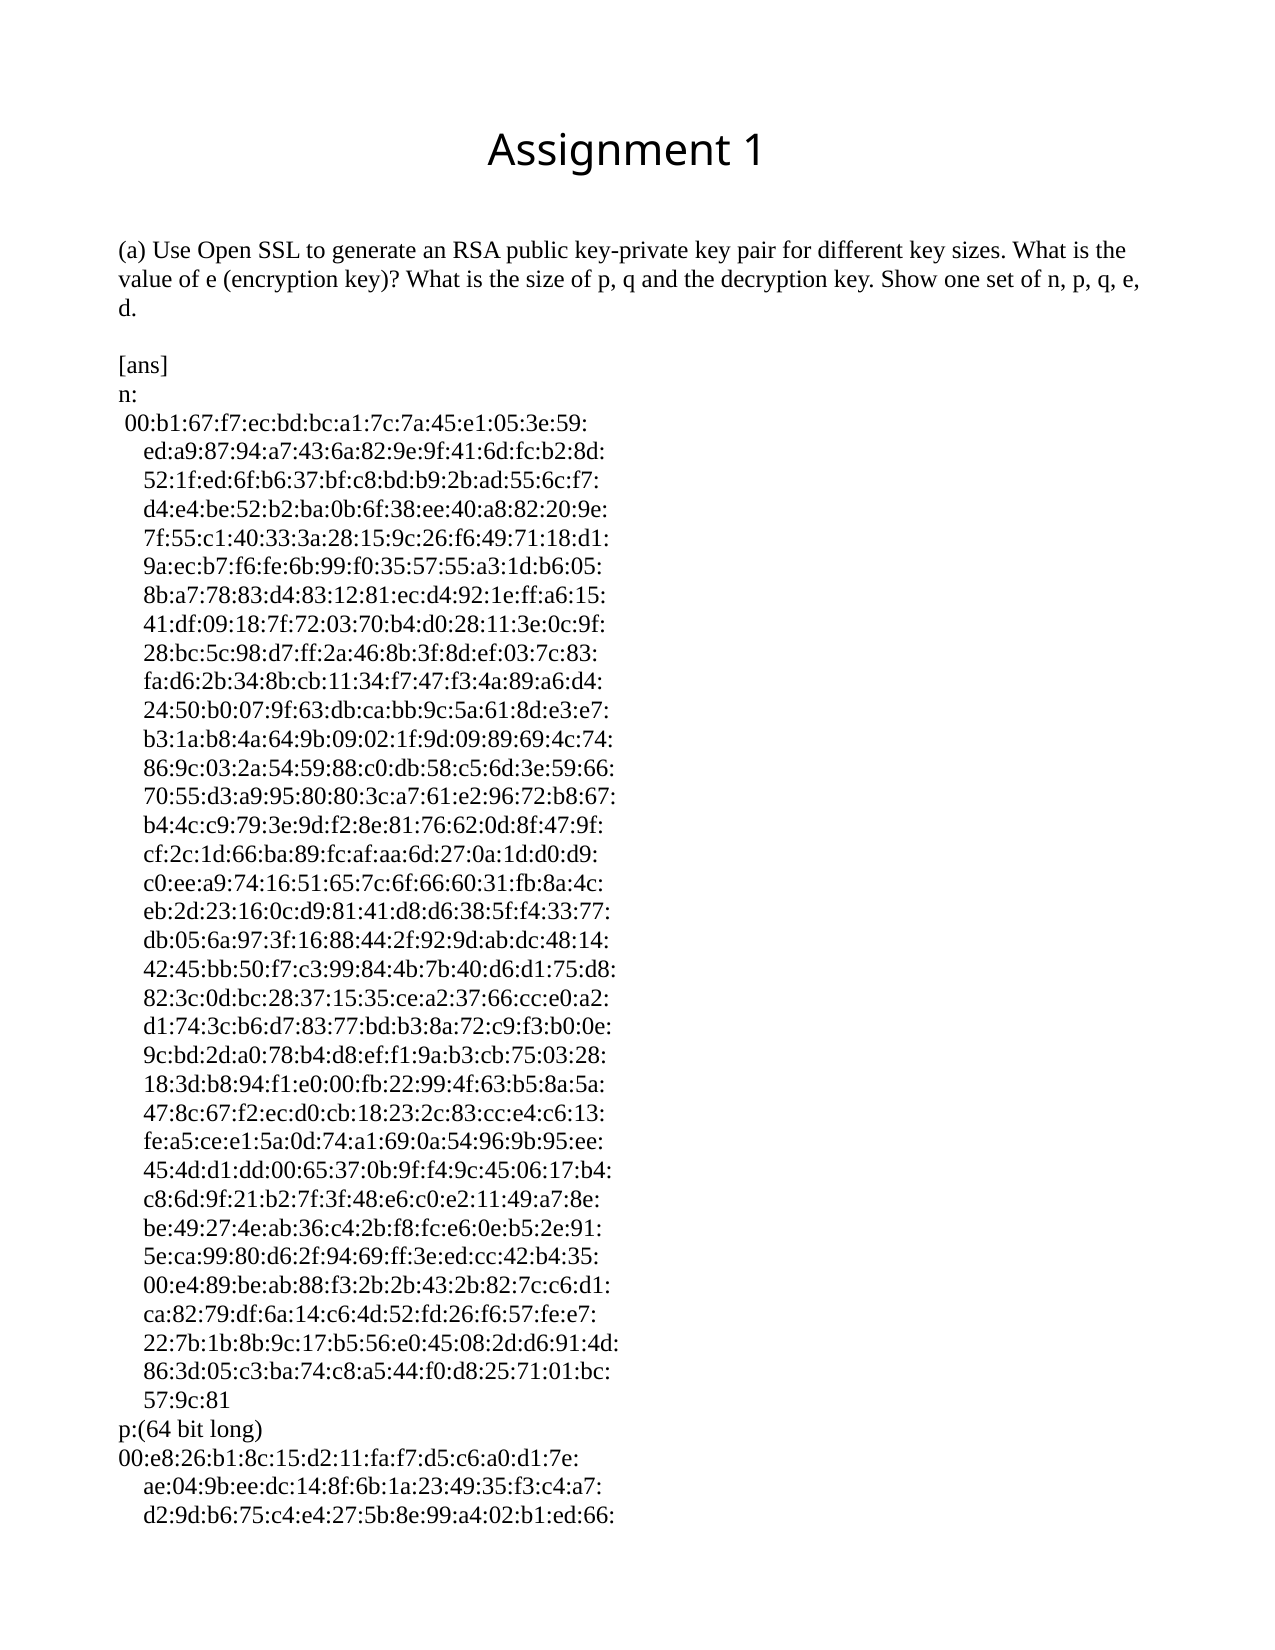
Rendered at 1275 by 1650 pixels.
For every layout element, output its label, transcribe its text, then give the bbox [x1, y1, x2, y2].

text d1:74:3c:b6:d7:83:77:bd:b3:8a:72:c9:f3:b0:0e: [118, 1011, 1157, 1040]
text 00:b1:67:f7:ec:bd:bc:a1:7c:7a:45:e1:05:3e:59: [118, 408, 1157, 436]
text d2:9d:b6:75:c4:e4:27:5b:8e:99:a4:02:b1:ed:66: [118, 1500, 1157, 1529]
text 00:e4:89:be:ab:88:f3:2b:2b:43:2b:82:7c:c6:d1: [118, 1270, 1157, 1299]
text 42:45:bb:50:f7:c3:99:84:4b:7b:40:d6:d1:75:d8: [118, 954, 1157, 983]
text [ans] [118, 350, 1157, 379]
text 57:9c:81 [118, 1385, 1157, 1414]
text fa:d6:2b:34:8b:cb:11:34:f7:47:f3:4a:89:a6:d4: [118, 666, 1157, 695]
text 5e:ca:99:80:d6:2f:94:69:ff:3e:ed:cc:42:b4:35: [118, 1241, 1157, 1270]
text 47:8c:67:f2:ec:d0:cb:18:23:2c:83:cc:e4:c6:13: [118, 1098, 1157, 1126]
text be:49:27:4e:ab:36:c4:2b:f8:fc:e6:0e:b5:2e:91: [118, 1213, 1157, 1241]
text 41:df:09:18:7f:72:03:70:b4:d0:28:11:3e:0c:9f: [118, 609, 1157, 638]
text 45:4d:d1:dd:00:65:37:0b:9f:f4:9c:45:06:17:b4: [118, 1155, 1157, 1184]
text db:05:6a:97:3f:16:88:44:2f:92:9d:ab:dc:48:14: [118, 925, 1157, 954]
text 00:e8:26:b1:8c:15:d2:11:fa:f7:d5:c6:a0:d1:7e: [118, 1443, 1157, 1471]
text 86:9c:03:2a:54:59:88:c0:db:58:c5:6d:3e:59:66: [118, 753, 1157, 781]
text (a) Use Open SSL to generate an RSA public key-private key pair for different key sizes. What is the value of e (encryption key)? What is the size of p, q and the decryption key. Show one set of n, p, q, e, d. [118, 235, 1157, 321]
text ca:82:79:df:6a:14:c6:4d:52:fd:26:f6:57:fe:e7: [118, 1299, 1157, 1328]
text 70:55:d3:a9:95:80:80:3c:a7:61:e2:96:72:b8:67: [118, 781, 1157, 810]
text eb:2d:23:16:0c:d9:81:41:d8:d6:38:5f:f4:33:77: [118, 896, 1157, 925]
text 52:1f:ed:6f:b6:37:bf:c8:bd:b9:2b:ad:55:6c:f7: [118, 465, 1157, 494]
text 9a:ec:b7:f6:fe:6b:99:f0:35:57:55:a3:1d:b6:05: [118, 551, 1157, 580]
text cf:2c:1d:66:ba:89:fc:af:aa:6d:27:0a:1d:d0:d9: [118, 839, 1157, 868]
text d4:e4:be:52:b2:ba:0b:6f:38:ee:40:a8:82:20:9e: [118, 494, 1157, 523]
text c0:ee:a9:74:16:51:65:7c:6f:66:60:31:fb:8a:4c: [118, 868, 1157, 896]
text 8b:a7:78:83:d4:83:12:81:ec:d4:92:1e:ff:a6:15: [118, 580, 1157, 609]
text 86:3d:05:c3:ba:74:c8:a5:44:f0:d8:25:71:01:bc: [118, 1356, 1157, 1385]
text 22:7b:1b:8b:9c:17:b5:56:e0:45:08:2d:d6:91:4d: [118, 1328, 1157, 1356]
text 24:50:b0:07:9f:63:db:ca:bb:9c:5a:61:8d:e3:e7: [118, 695, 1157, 724]
text b3:1a:b8:4a:64:9b:09:02:1f:9d:09:89:69:4c:74: [118, 724, 1157, 753]
text c8:6d:9f:21:b2:7f:3f:48:e6:c0:e2:11:49:a7:8e: [118, 1184, 1157, 1213]
text n: [118, 379, 1157, 408]
text b4:4c:c9:79:3e:9d:f2:8e:81:76:62:0d:8f:47:9f: [118, 810, 1157, 839]
text 7f:55:c1:40:33:3a:28:15:9c:26:f6:49:71:18:d1: [118, 523, 1157, 551]
text ed:a9:87:94:a7:43:6a:82:9e:9f:41:6d:fc:b2:8d: [118, 436, 1157, 465]
text 18:3d:b8:94:f1:e0:00:fb:22:99:4f:63:b5:8a:5a: [118, 1069, 1157, 1098]
text fe:a5:ce:e1:5a:0d:74:a1:69:0a:54:96:9b:95:ee: [118, 1126, 1157, 1155]
text 9c:bd:2d:a0:78:b4:d8:ef:f1:9a:b3:cb:75:03:28: [118, 1040, 1157, 1069]
text p:(64 bit long) [118, 1414, 1157, 1443]
text ae:04:9b:ee:dc:14:8f:6b:1a:23:49:35:f3:c4:a7: [118, 1471, 1157, 1500]
text 28:bc:5c:98:d7:ff:2a:46:8b:3f:8d:ef:03:7c:83: [118, 638, 1157, 666]
text 82:3c:0d:bc:28:37:15:35:ce:a2:37:66:cc:e0:a2: [118, 983, 1157, 1011]
text Assignment 1 [118, 118, 1157, 178]
